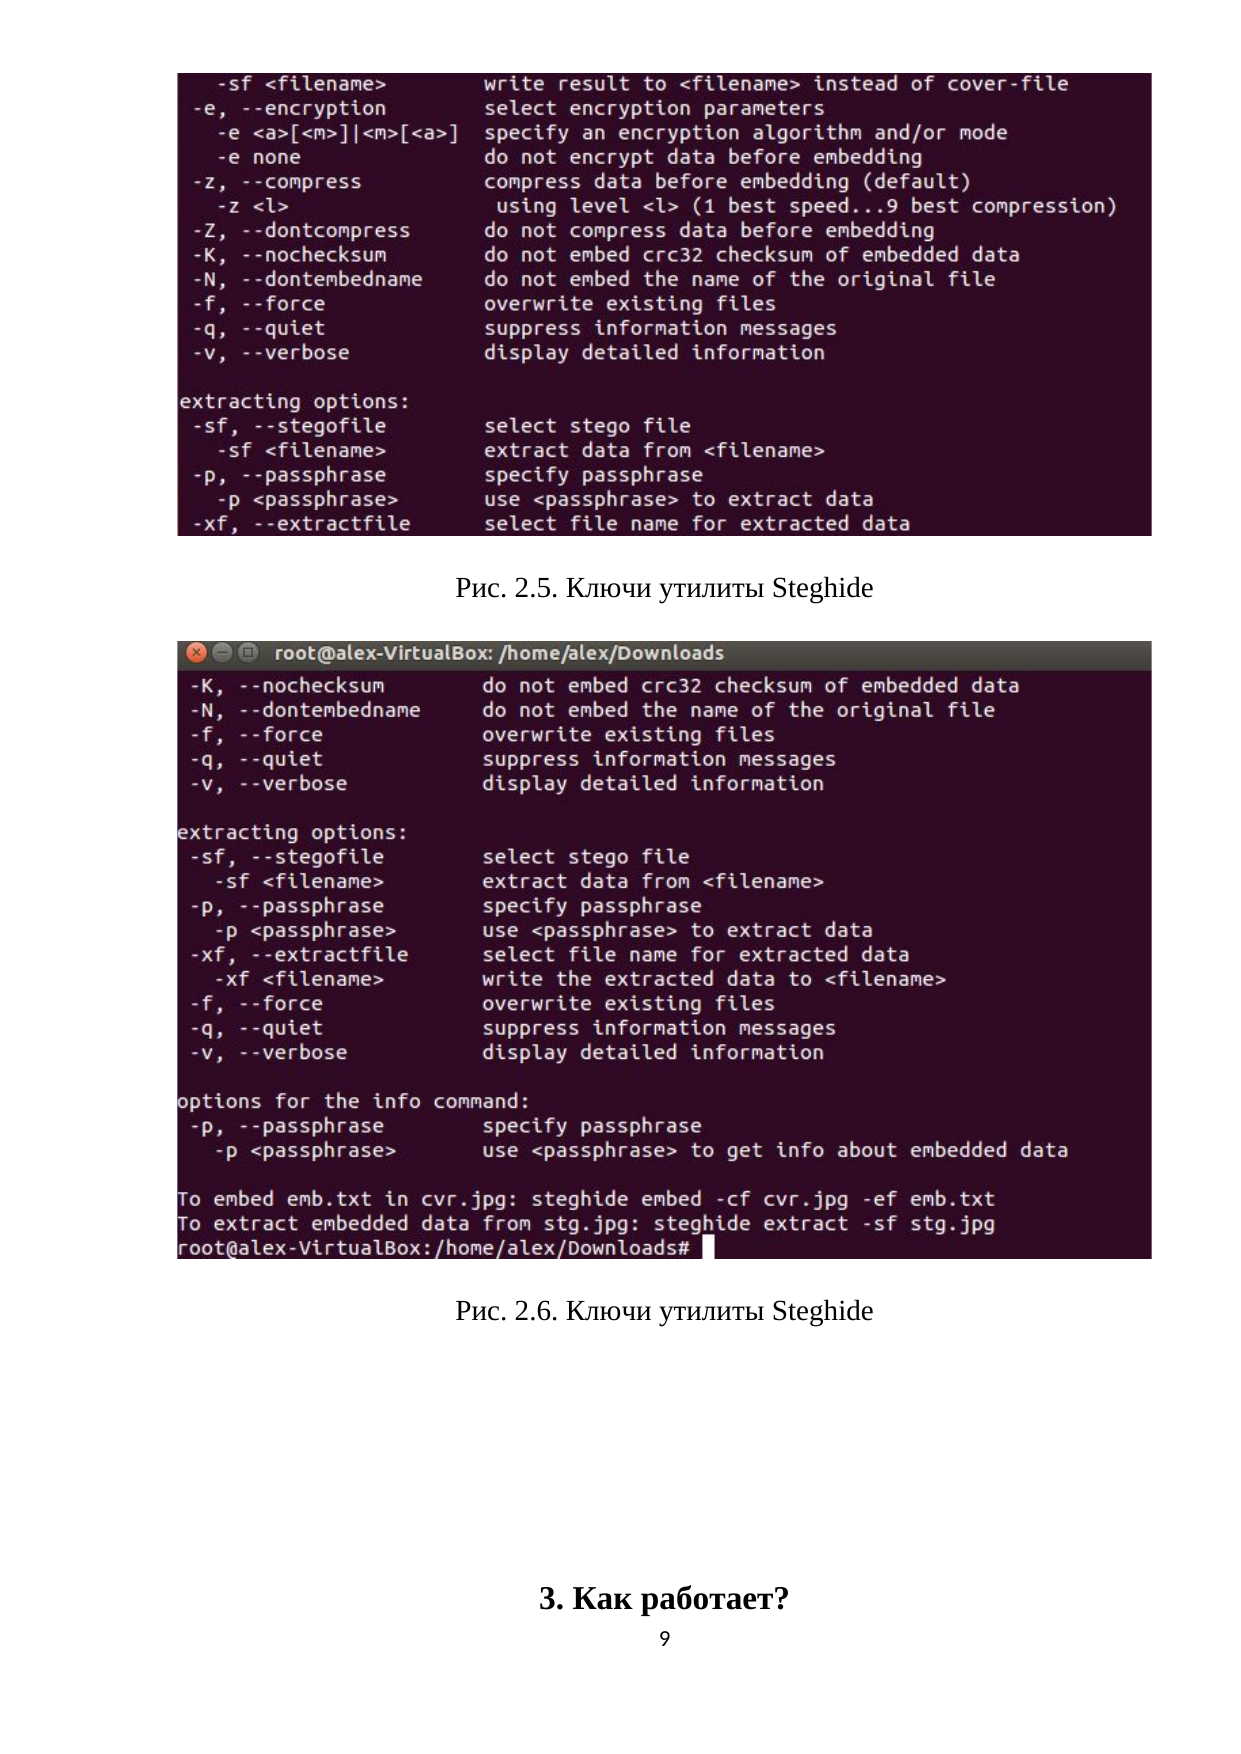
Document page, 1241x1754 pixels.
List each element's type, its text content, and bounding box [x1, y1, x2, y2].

text Рис. 2.5. Ключи утилиты Steghide [177, 570, 1152, 604]
text Рис. 2.6. Ключи утилиты Steghide [177, 1293, 1152, 1327]
text 3. Как работает? [177, 1578, 1152, 1616]
